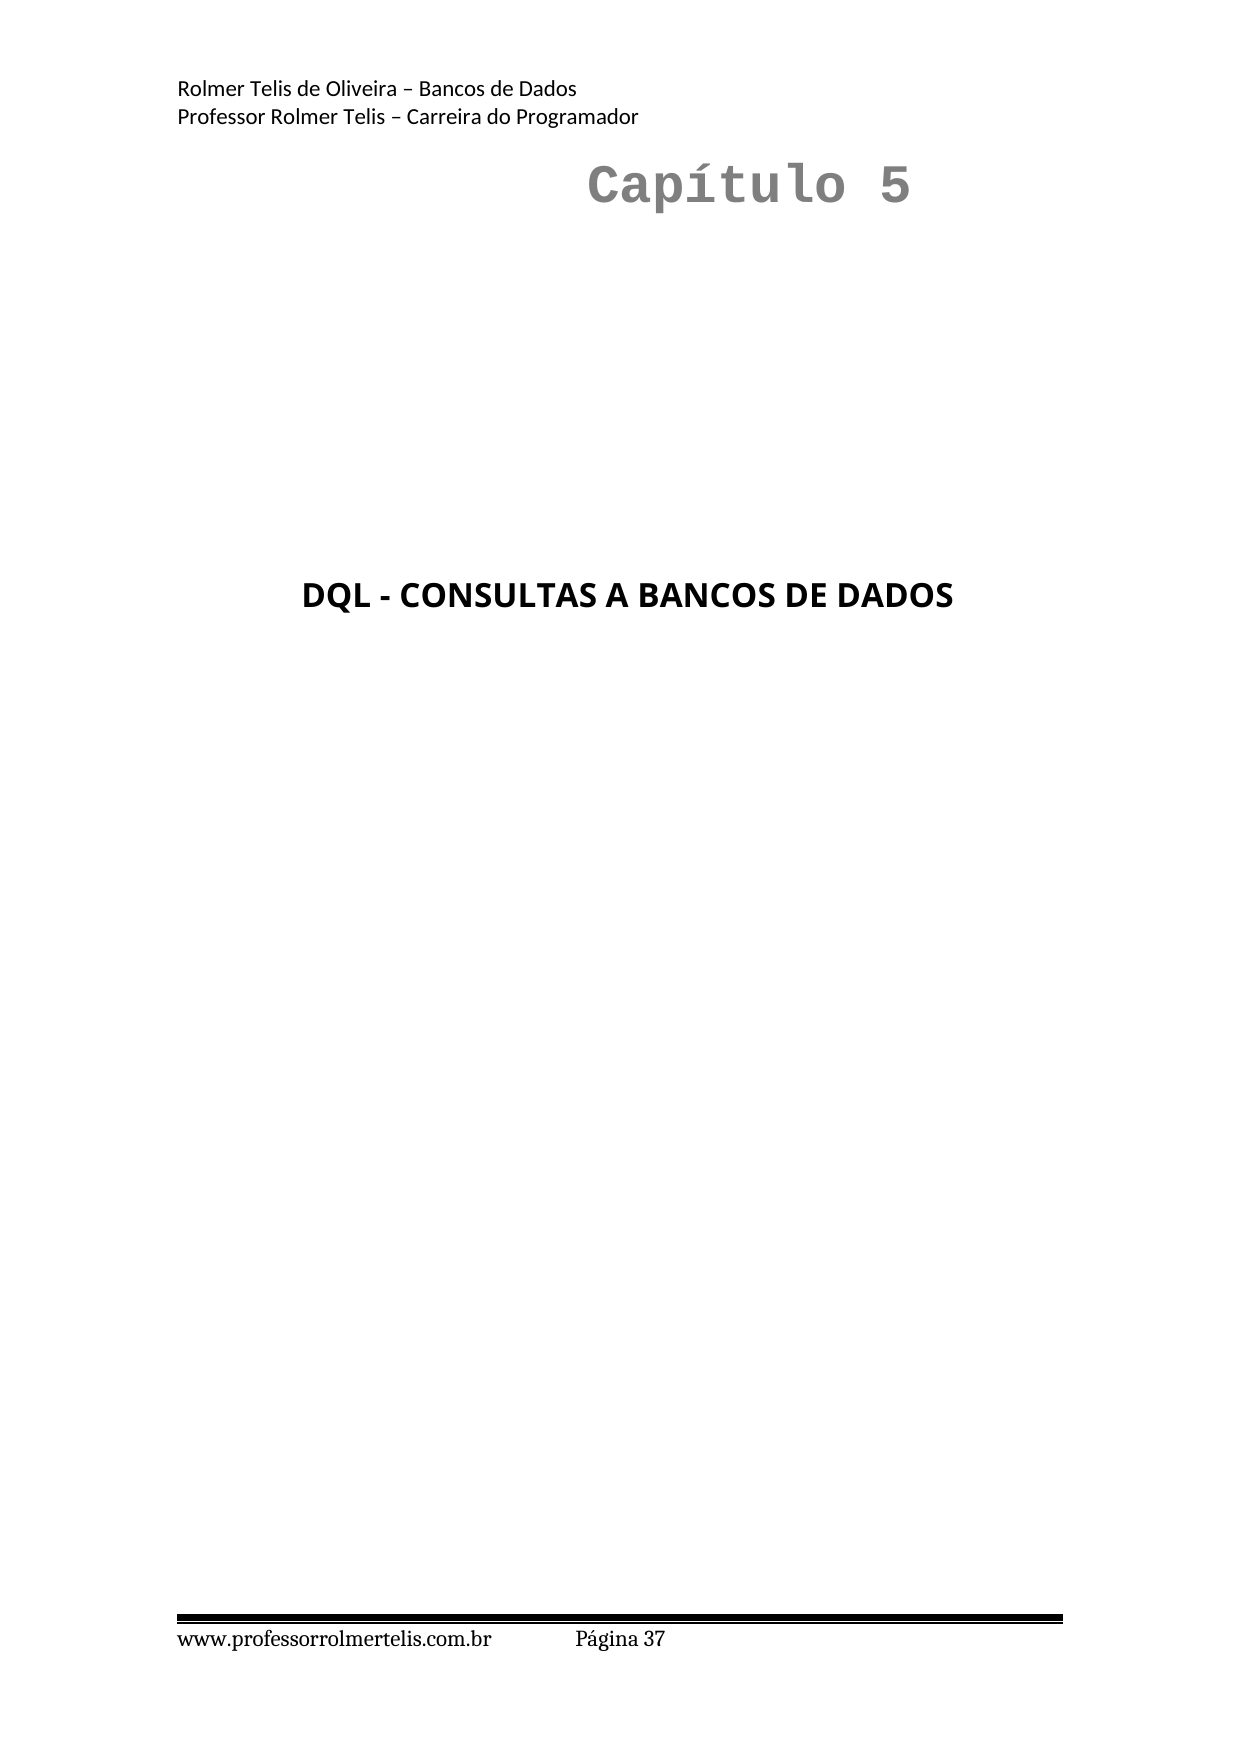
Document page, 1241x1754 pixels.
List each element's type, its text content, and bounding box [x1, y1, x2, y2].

table_cell DQL - CONSULTAS A BANCOS DE DADOS [177, 551, 1078, 879]
table_cell [177, 879, 1078, 1352]
table_header Capítulo 5 [177, 158, 1078, 551]
